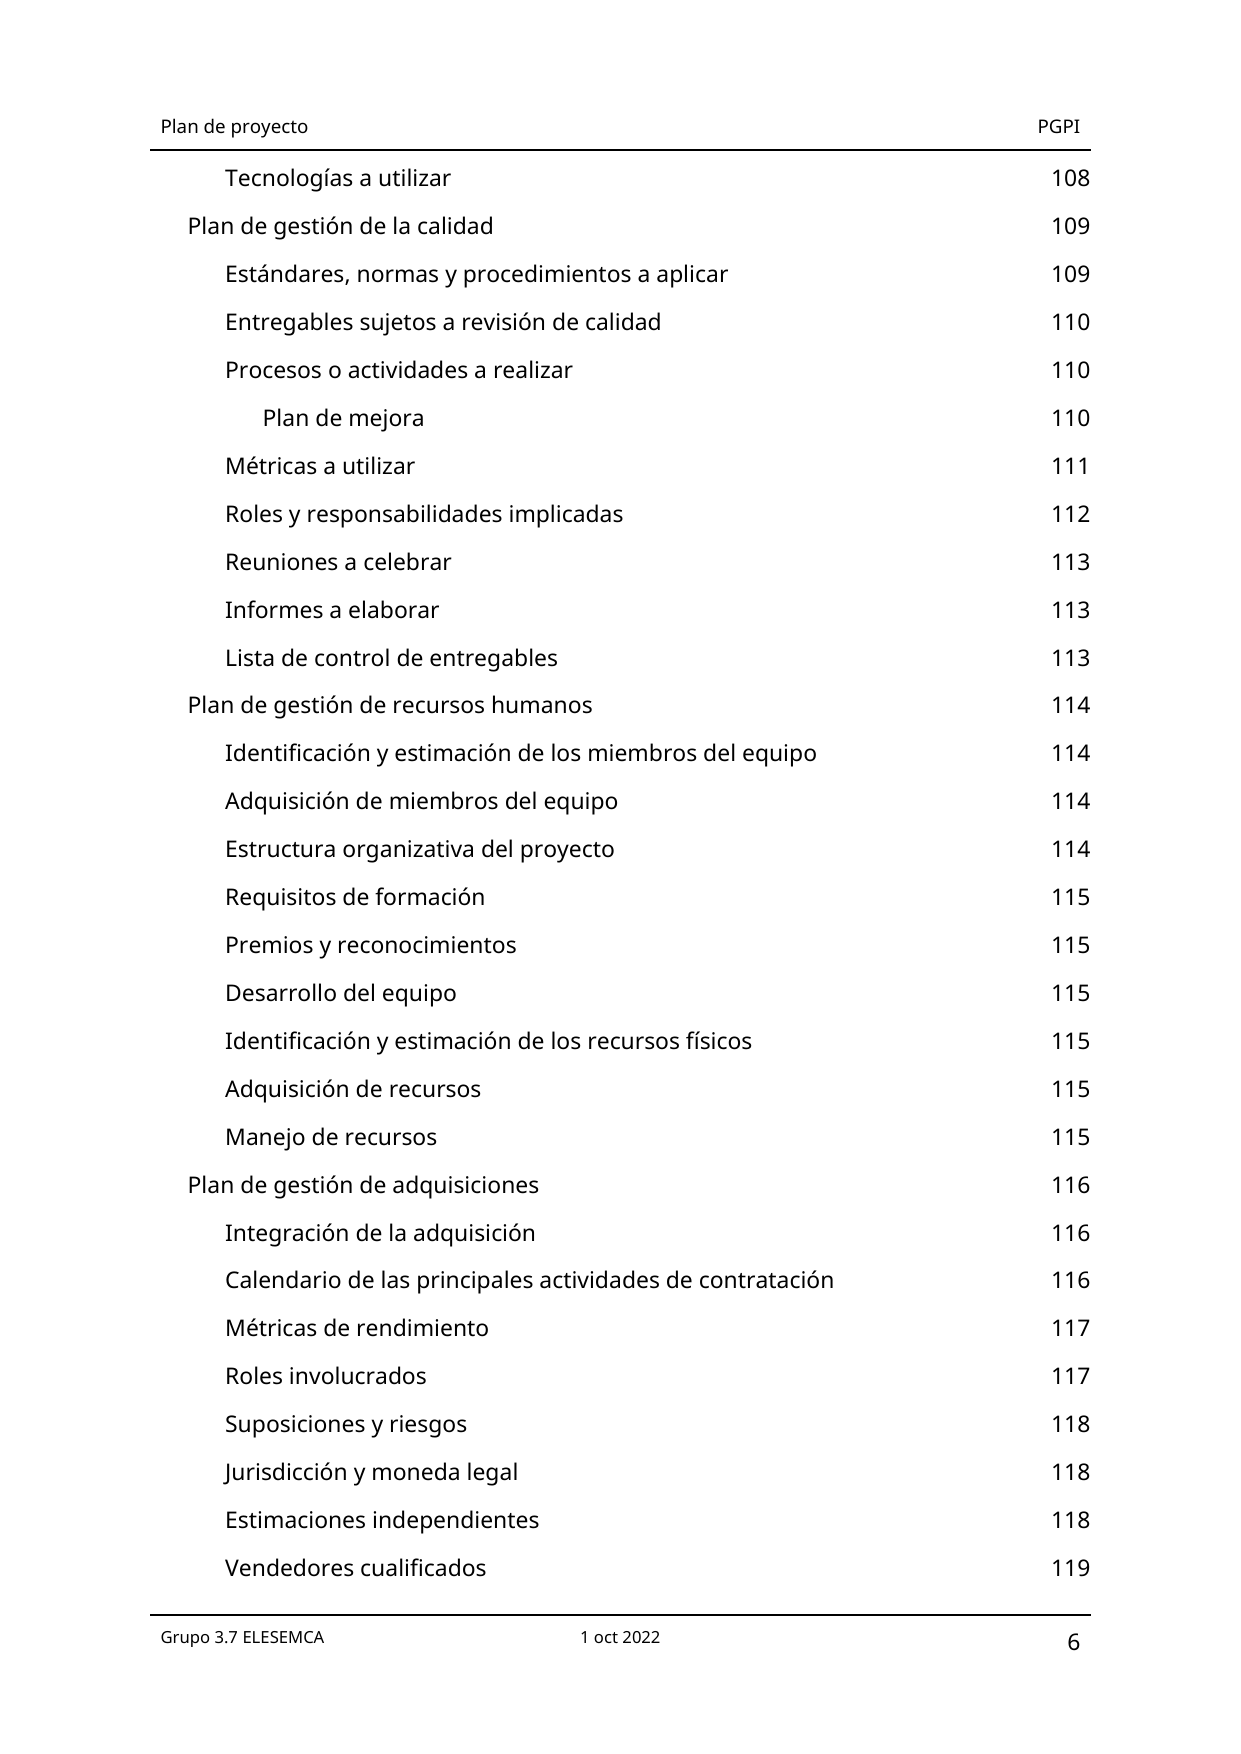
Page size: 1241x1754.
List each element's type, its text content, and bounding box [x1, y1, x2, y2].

text Vendedores cualificados 119 [225, 1552, 1090, 1583]
text Informes a elaborar 113 [225, 594, 1090, 625]
text Estructura organizativa del proyecto 114 [225, 833, 1090, 864]
text Roles y responsabilidades implicadas 112 [225, 498, 1090, 529]
text Manejo de recursos 115 [225, 1121, 1090, 1152]
text Lista de control de entregables 113 [225, 642, 1090, 673]
text Plan de gestión de recursos humanos 114 [187, 689, 1090, 721]
text Tecnologías a utilizar 108 [225, 162, 1090, 194]
text Métricas a utilizar 111 [225, 450, 1090, 481]
text Integración de la adquisición 116 [225, 1217, 1090, 1248]
text Plan de mejora 110 [262, 402, 1090, 433]
text Suposiciones y riesgos 118 [225, 1408, 1090, 1439]
text Roles involucrados 117 [225, 1360, 1090, 1392]
text Jurisdicción y moneda legal 118 [225, 1456, 1090, 1487]
text Adquisición de recursos 115 [225, 1073, 1090, 1104]
text Identificación y estimación de los recursos físicos 115 [225, 1025, 1090, 1056]
text Estándares, normas y procedimientos a aplicar 109 [225, 258, 1090, 289]
text Calendario de las principales actividades de contratación 116 [225, 1264, 1090, 1296]
text Adquisición de miembros del equipo 114 [225, 785, 1090, 817]
text Estimaciones independientes 118 [225, 1504, 1090, 1535]
text Métricas de rendimiento 117 [225, 1312, 1090, 1344]
text Premios y reconocimientos 115 [225, 929, 1090, 960]
text Identificación y estimación de los miembros del equipo 114 [225, 737, 1090, 769]
text Plan de gestión de adquisiciones 116 [187, 1169, 1090, 1200]
text Plan de gestión de la calidad 109 [187, 210, 1090, 242]
text Procesos o actividades a realizar 110 [225, 354, 1090, 385]
text Entregables sujetos a revisión de calidad 110 [225, 306, 1090, 337]
text Reuniones a celebrar 113 [225, 546, 1090, 577]
text Requisitos de formación 115 [225, 881, 1090, 912]
text Desarrollo del equipo 115 [225, 977, 1090, 1008]
